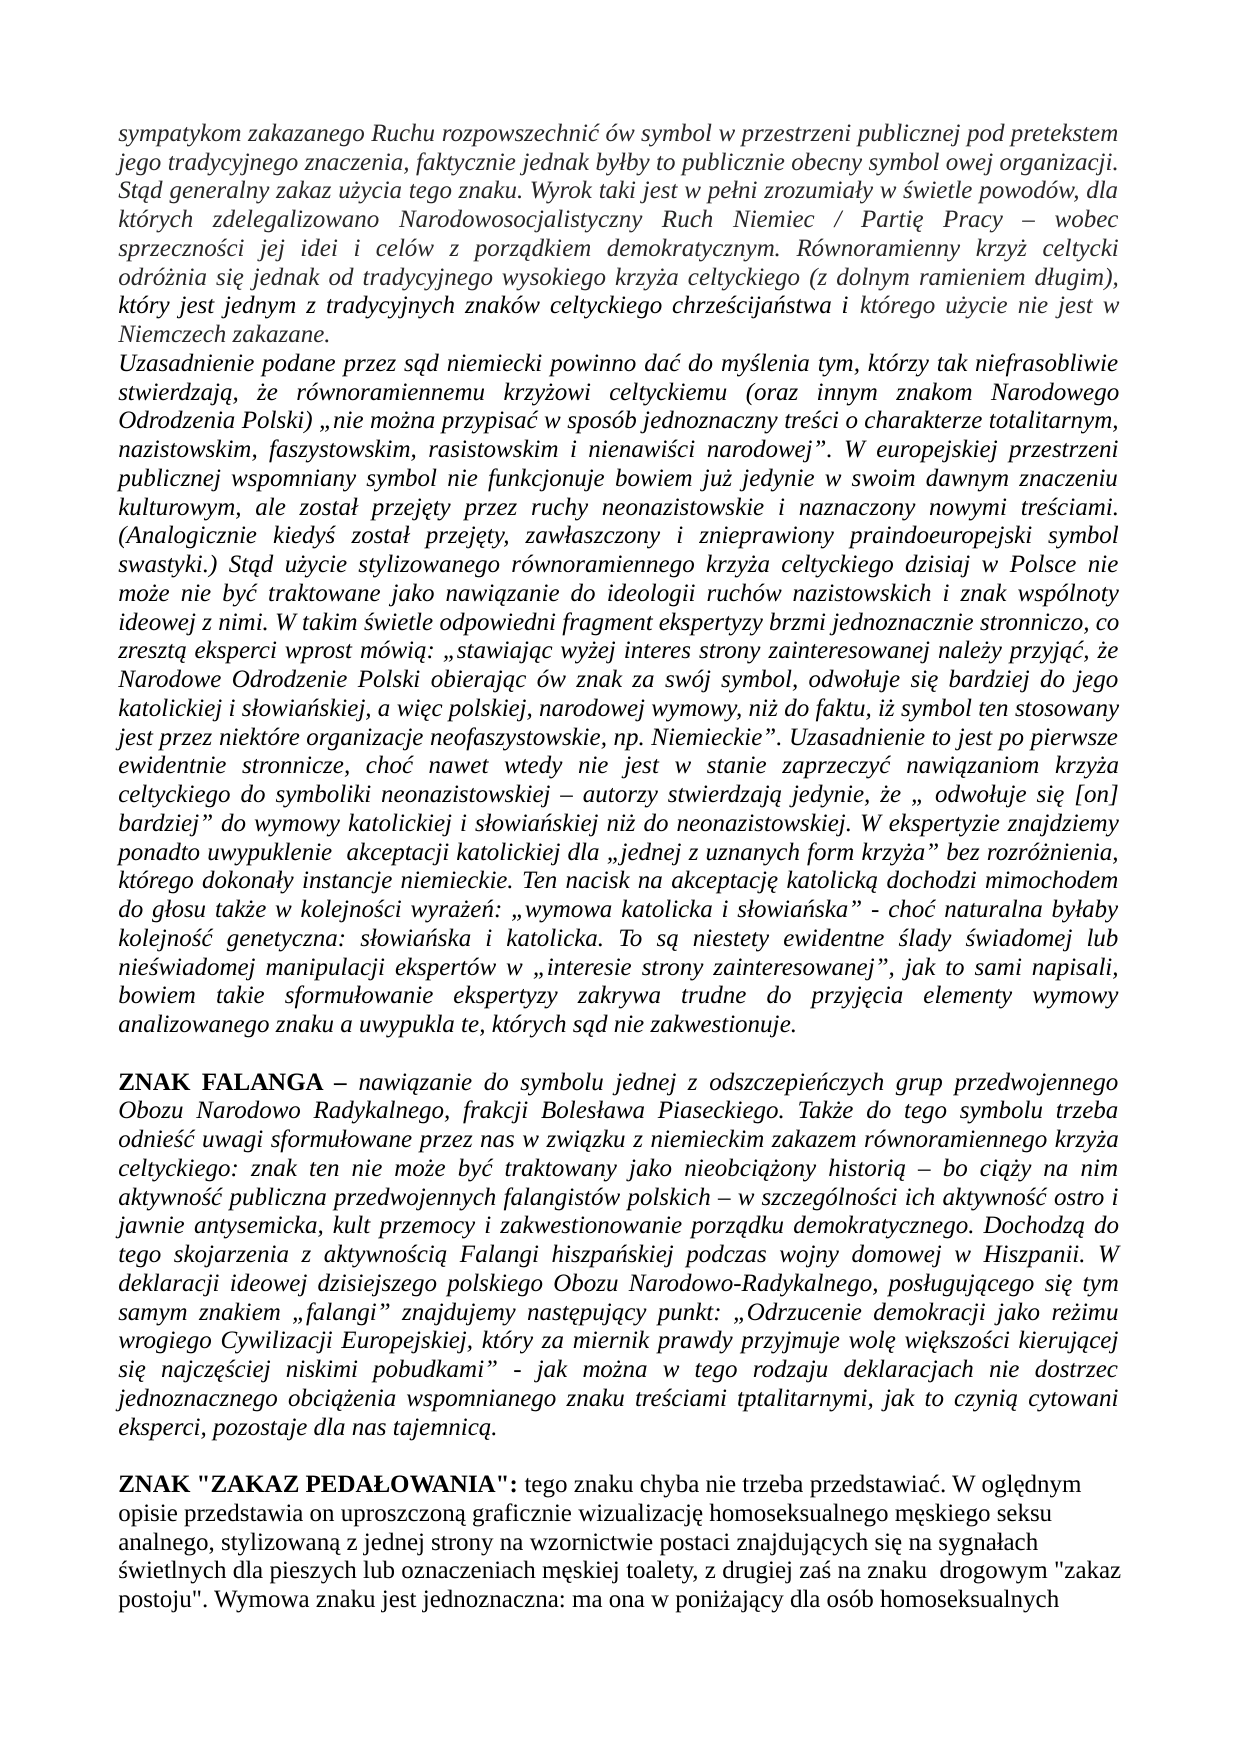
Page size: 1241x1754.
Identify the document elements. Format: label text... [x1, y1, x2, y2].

text ZNAK FALANGA – nawiązanie do symbolu jednej z odszczepieńczych grup przedwojennego Obozu Narodowo Radykalnego, frakcji Bolesława Piaseckiego. Także do tego symbolu trzeba odnieść uwagi sformułowane przez nas w związku z niemieckim zakazem równoramiennego krzyża celtyckiego: znak ten nie może być traktowany jako nieobciążony historią – bo ciąży na nim aktywność publiczna przedwojennych falangistów polskich – w szczególności ich aktywność ostro i jawnie antysemicka, kult przemocy i zakwestionowanie porządku demokratycznego. Dochodzą do tego skojarzenia z aktywnością Falangi hiszpańskiej podczas wojny domowej w Hiszpanii. W deklaracji ideowej dzisiejszego polskiego Obozu Narodowo-Radykalnego, posługującego się tym samym znakiem „falangi” znajdujemy następujący punkt: „Odrzucenie demokracji jako reżimu wrogiego Cywilizacji Europejskiej, który za miernik prawdy przyjmuje wolę większości kierującej się najczęściej niskimi pobudkami” - jak można w tego rodzaju deklaracjach nie dostrzec jednoznacznego obciążenia wspomnianego znaku treściami tptalitarnymi, jak to czynią cytowani eksperci, pozostaje dla nas tajemnicą. [118, 1067, 1122, 1441]
text sympatykom zakazanego Ruchu rozpowszechnić ów symbol w przestrzeni publicznej pod pretekstem jego tradycyjnego znaczenia, faktycznie jednak byłby to publicznie obecny symbol owej organizacji. Stąd generalny zakaz użycia tego znaku. Wyrok taki jest w pełni zrozumiały w świetle powodów, dla których zdelegalizowano Narodowosocjalistyczny Ruch Niemiec / Partię Pracy – wobec sprzeczności jej idei i celów z porządkiem demokratycznym. Równoramienny krzyż celtycki odróżnia się jednak od tradycyjnego wysokiego krzyża celtyckiego (z dolnym ramieniem długim), który jest jednym z tradycyjnych znaków celtyckiego chrześcijaństwa i którego użycie nie jest w Niemczech zakazane. [118, 118, 1122, 348]
text Uzasadnienie podane przez sąd niemiecki powinno dać do myślenia tym, którzy tak niefrasobliwie stwierdzają, że równoramiennemu krzyżowi celtyckiemu (oraz innym znakom Narodowego Odrodzenia Polski) „nie można przypisać w sposób jednoznaczny treści o charakterze totalitarnym, nazistowskim, faszystowskim, rasistowskim i nienawiści narodowej”. W europejskiej przestrzeni publicznej wspomniany symbol nie funkcjonuje bowiem już jedynie w swoim dawnym znaczeniu kulturowym, ale został przejęty przez ruchy neonazistowskie i naznaczony nowymi treściami. (Analogicznie kiedyś został przejęty, zawłaszczony i znieprawiony praindoeuropejski symbol swastyki.) Stąd użycie stylizowanego równoramiennego krzyża celtyckiego dzisiaj w Polsce nie może nie być traktowane jako nawiązanie do ideologii ruchów nazistowskich i znak wspólnoty ideowej z nimi. W takim świetle odpowiedni fragment ekspertyzy brzmi jednoznacznie stronniczo, co zresztą eksperci wprost mówią: „stawiając wyżej interes strony zainteresowanej należy przyjąć, że Narodowe Odrodzenie Polski obierając ów znak za swój symbol, odwołuje się bardziej do jego katolickiej i słowiańskiej, a więc polskiej, narodowej wymowy, niż do faktu, iż symbol ten stosowany jest przez niektóre organizacje neofaszystowskie, np. Niemieckie”. Uzasadnienie to jest po pierwsze ewidentnie stronnicze, choć nawet wtedy nie jest w stanie zaprzeczyć nawiązaniom krzyża celtyckiego do symboliki neonazistowskiej – autorzy stwierdzają jedynie, że „ odwołuje się [on] bardziej” do wymowy katolickiej i słowiańskiej niż do neonazistowskiej. W ekspertyzie znajdziemy ponadto uwypuklenie akceptacji katolickiej dla „jednej z uznanych form krzyża” bez rozróżnienia, którego dokonały instancje niemieckie. Ten nacisk na akceptację katolicką dochodzi mimochodem do głosu także w kolejności wyrażeń: „wymowa katolicka i słowiańska” - choć naturalna byłaby kolejność genetyczna: słowiańska i katolicka. To są niestety ewidentne ślady świadomej lub nieświadomej manipulacji ekspertów w „interesie strony zainteresowanej”, jak to sami napisali, bowiem takie sformułowanie ekspertyzy zakrywa trudne do przyjęcia elementy wymowy analizowanego znaku a uwypukla te, których sąd nie zakwestionuje. [118, 348, 1122, 1038]
text ZNAK "ZAKAZ PEDAŁOWANIA": tego znaku chyba nie trzeba przedstawiać. W oględnym opisie przedstawia on uproszczoną graficznie wizualizację homoseksualnego męskiego seksu analnego, stylizowaną z jednej strony na wzornictwie postaci znajdujących się na sygnałach świetlnych dla pieszych lub oznaczeniach męskiej toalety, z drugiej zaś na znaku drogowym "zakaz postoju". Wymowa znaku jest jednoznaczna: ma ona w poniżający dla osób homoseksualnych [118, 1469, 1122, 1613]
